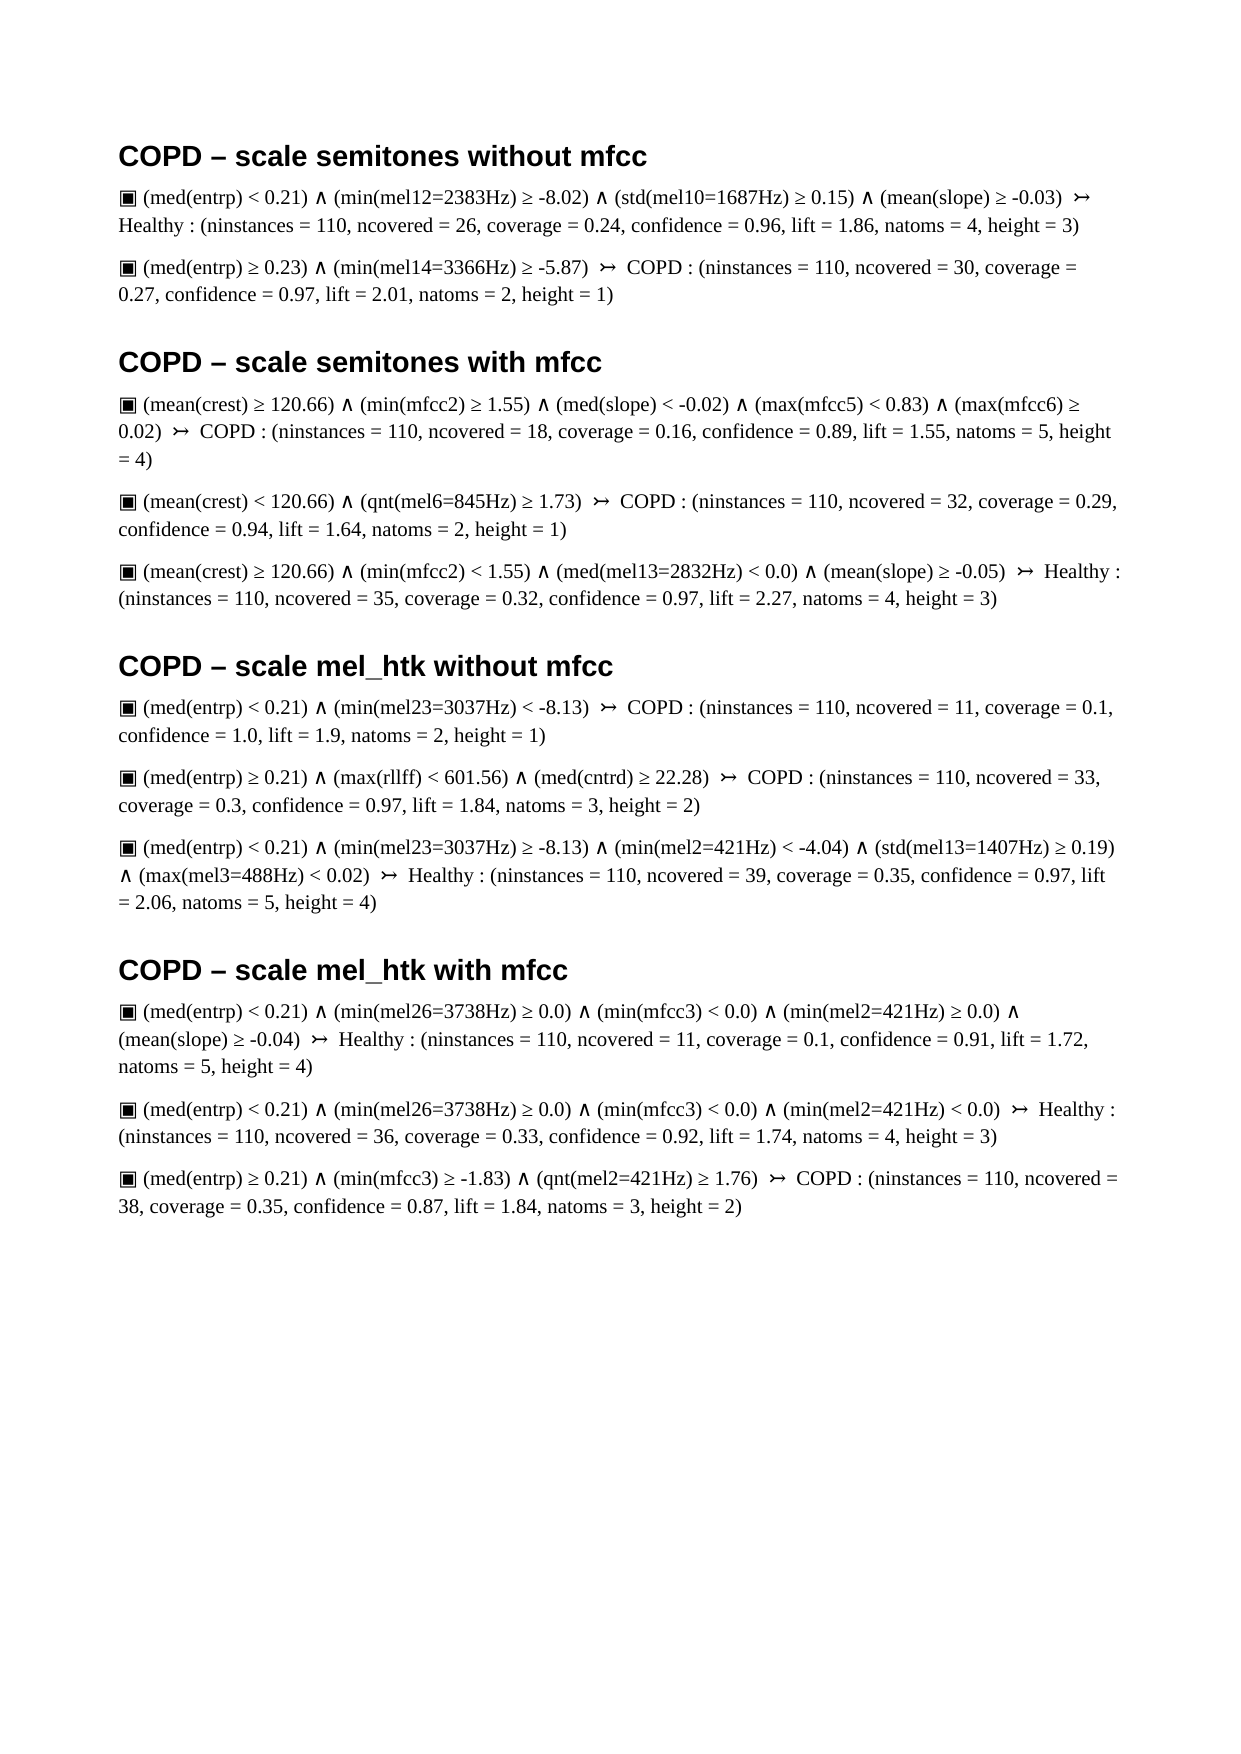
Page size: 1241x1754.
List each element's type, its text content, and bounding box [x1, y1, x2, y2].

text ▣ (med(entrp) < 0.21) ∧ (min(mel23=3037Hz) ≥ -8.13) ∧ (min(mel2=421Hz) < -4.04) ∧ (std(mel13=1407Hz) ≥ 0.19) ∧ (max(mel3=488Hz) < 0.02) ↣ Healthy : (ninstances = 110, ncovered = 39, coverage = 0.35, confidence = 0.97, lift = 2.06, natoms = 5, height = 4) [118, 835, 1122, 914]
text ▣ (mean(crest) < 120.66) ∧ (qnt(mel6=845Hz) ≥ 1.73) ↣ COPD : (ninstances = 110, ncovered = 32, coverage = 0.29, confidence = 0.94, lift = 1.64, natoms = 2, height = 1) [118, 489, 1122, 541]
subtitle COPD – scale mel_htk without mfcc [118, 649, 1122, 683]
text ▣ (med(entrp) ≥ 0.21) ∧ (min(mfcc3) ≥ -1.83) ∧ (qnt(mel2=421Hz) ≥ 1.76) ↣ COPD : (ninstances = 110, ncovered = 38, coverage = 0.35, confidence = 0.87, lift = 1.84, natoms = 3, height = 2) [118, 1166, 1122, 1218]
text ▣ (mean(crest) ≥ 120.66) ∧ (min(mfcc2) < 1.55) ∧ (med(mel13=2832Hz) < 0.0) ∧ (mean(slope) ≥ -0.05) ↣ Healthy : (ninstances = 110, ncovered = 35, coverage = 0.32, confidence = 0.97, lift = 2.27, natoms = 4, height = 3) [118, 559, 1122, 610]
text ▣ (mean(crest) ≥ 120.66) ∧ (min(mfcc2) ≥ 1.55) ∧ (med(slope) < -0.02) ∧ (max(mfcc5) < 0.83) ∧ (max(mfcc6) ≥ 0.02) ↣ COPD : (ninstances = 110, ncovered = 18, coverage = 0.16, confidence = 0.89, lift = 1.55, natoms = 5, height = 4) [118, 391, 1122, 471]
text ▣ (med(entrp) < 0.21) ∧ (min(mel26=3738Hz) ≥ 0.0) ∧ (min(mfcc3) < 0.0) ∧ (min(mel2=421Hz) ≥ 0.0) ∧ (mean(slope) ≥ -0.04) ↣ Healthy : (ninstances = 110, ncovered = 11, coverage = 0.1, confidence = 0.91, lift = 1.72, natoms = 5, height = 4) [118, 999, 1122, 1078]
subtitle COPD – scale semitones without mfcc [118, 139, 1122, 172]
subtitle COPD – scale semitones with mfcc [118, 345, 1122, 379]
text ▣ (med(entrp) < 0.21) ∧ (min(mel23=3037Hz) < -8.13) ↣ COPD : (ninstances = 110, ncovered = 11, coverage = 0.1, confidence = 1.0, lift = 1.9, natoms = 2, height = 1) [118, 695, 1122, 747]
text ▣ (med(entrp) < 0.21) ∧ (min(mel12=2383Hz) ≥ -8.02) ∧ (std(mel10=1687Hz) ≥ 0.15) ∧ (mean(slope) ≥ -0.03) ↣ Healthy : (ninstances = 110, ncovered = 26, coverage = 0.24, confidence = 0.96, lift = 1.86, natoms = 4, height = 3) [118, 185, 1122, 237]
text ▣ (med(entrp) < 0.21) ∧ (min(mel26=3738Hz) ≥ 0.0) ∧ (min(mfcc3) < 0.0) ∧ (min(mel2=421Hz) < 0.0) ↣ Healthy : (ninstances = 110, ncovered = 36, coverage = 0.33, confidence = 0.92, lift = 1.74, natoms = 4, height = 3) [118, 1097, 1122, 1148]
text ▣ (med(entrp) ≥ 0.23) ∧ (min(mel14=3366Hz) ≥ -5.87) ↣ COPD : (ninstances = 110, ncovered = 30, coverage = 0.27, confidence = 0.97, lift = 2.01, natoms = 2, height = 1) [118, 255, 1122, 306]
text ▣ (med(entrp) ≥ 0.21) ∧ (max(rllff) < 601.56) ∧ (med(cntrd) ≥ 22.28) ↣ COPD : (ninstances = 110, ncovered = 33, coverage = 0.3, confidence = 0.97, lift = 1.84, natoms = 3, height = 2) [118, 765, 1122, 817]
subtitle COPD – scale mel_htk with mfcc [118, 953, 1122, 987]
